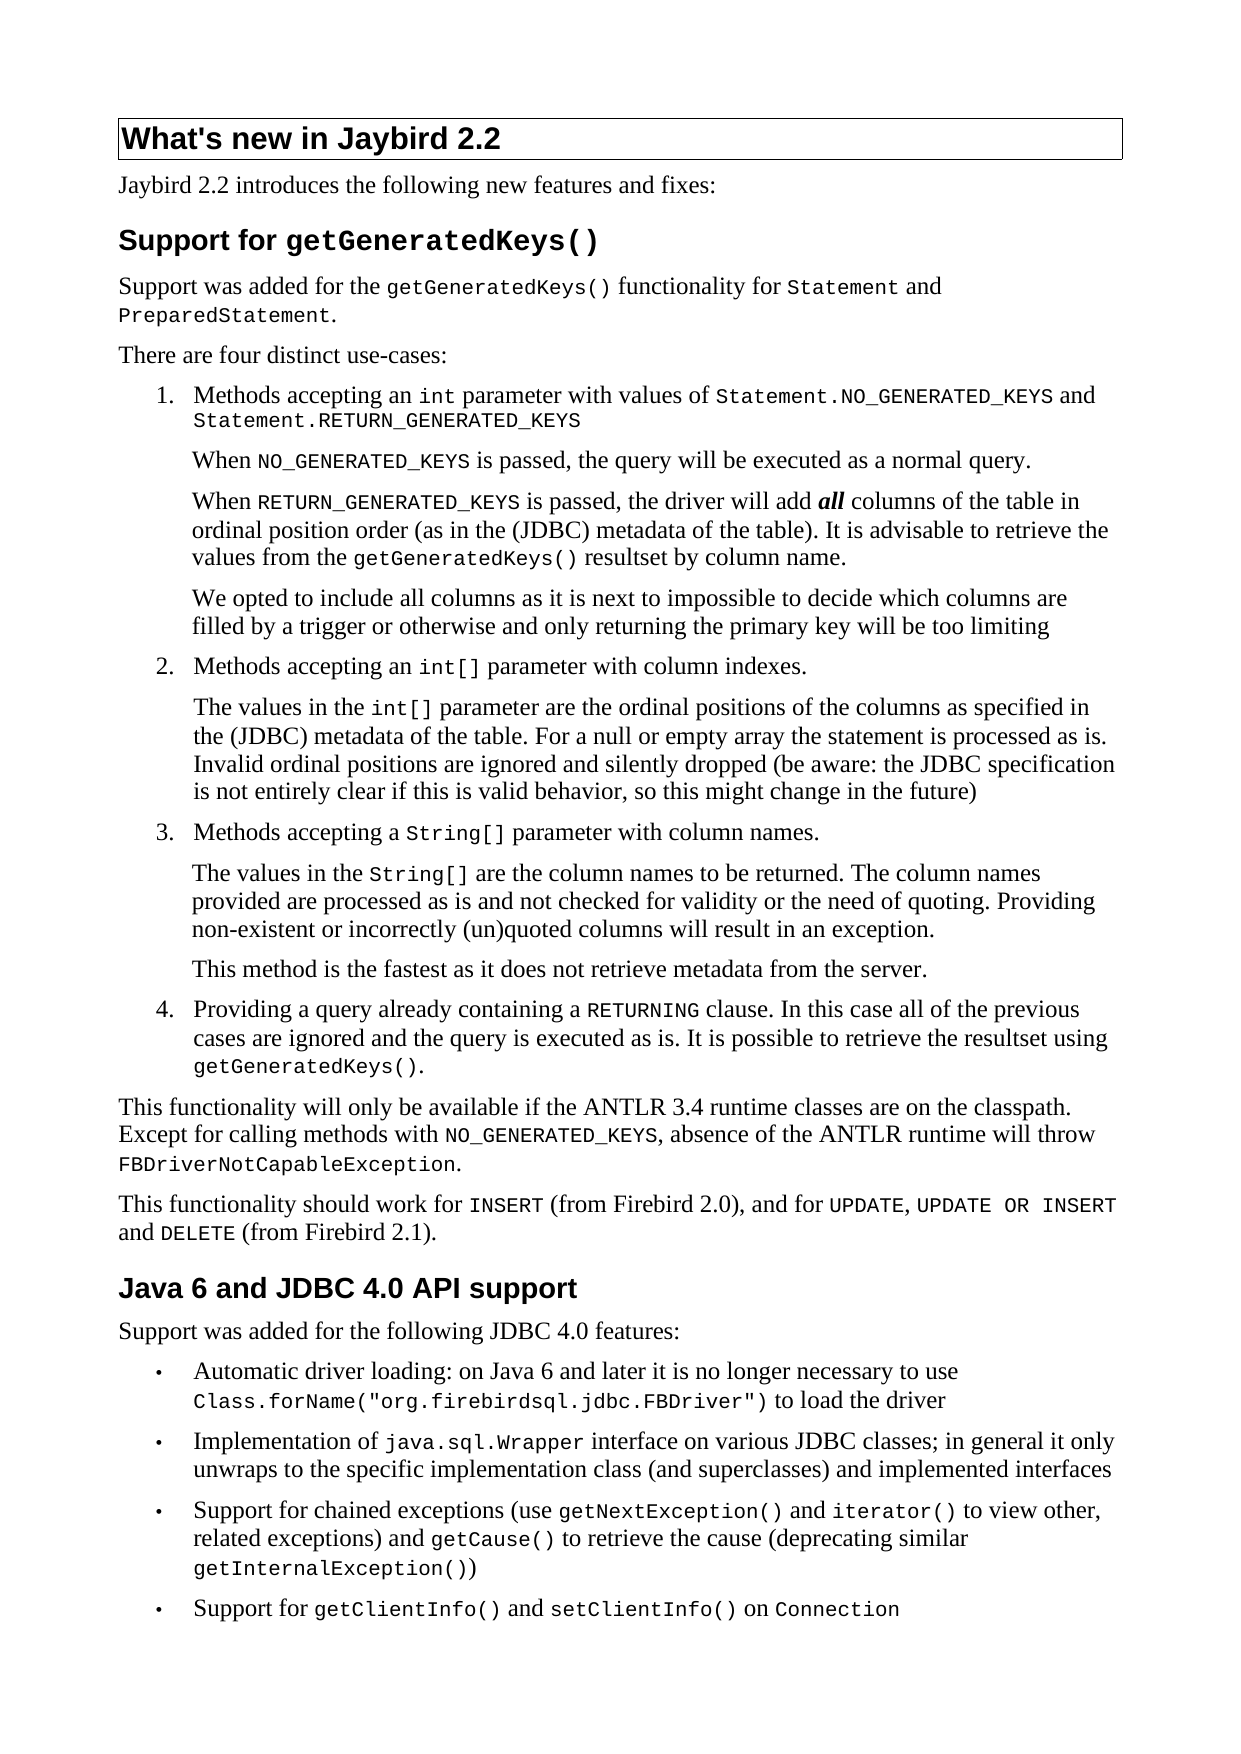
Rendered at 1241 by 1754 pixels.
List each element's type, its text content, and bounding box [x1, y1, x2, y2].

text Jaybird 2.2 introduces the following new features and fixes: [118, 171, 1122, 199]
list Implementation of java.sql.Wrapper interface on various JDBC classes; in general it only unwraps to the specific implementation class (and superclasses) and implemented interfaces [156, 1427, 1122, 1483]
list Automatic driver loading: on Java 6 and later it is no longer necessary to use Class.forName("org.firebirdsql.jdbc.FBDriver") to load the driver [156, 1357, 1122, 1414]
text This functionality should work for INSERT (from Firebird 2.0), and for UPDATE, UPDATE OR INSERT and DELETE (from Firebird 2.1). [118, 1190, 1122, 1247]
text This method is the fastest as it does not retrieve metadata from the server. [192, 955, 1122, 983]
text Support was added for the following JDBC 4.0 features: [118, 1317, 1122, 1345]
subtitle What's new in Jaybird 2.2 [119, 119, 1122, 159]
text The values in the String[] are the column names to be returned. The column names provided are processed as is and not checked for validity or the need of quoting. Providing non-existent or incorrectly (un)quoted columns will result in an exception. [192, 859, 1122, 943]
text The values in the int[] parameter are the ordinal positions of the columns as specified in the (JDBC) metadata of the table. For a null or empty array the statement is processed as is. Invalid ordinal positions are ignored and silently dropped (be aware: the JDBC specification is not entirely clear if this is valid behavior, so this might change in the future) [193, 693, 1122, 805]
list Support for getClientInfo() and setClientInfo() on Connection [156, 1594, 1122, 1622]
text When NO_GENERATED_KEYS is passed, the query will be executed as a normal query. [192, 446, 1122, 475]
text When RETURN_GENERATED_KEYS is passed, the driver will add all columns of the table in ordinal position order (as in the (JDBC) metadata of the table). It is advisable to retrieve the values from the getGeneratedKeys() resultset by column name. [192, 487, 1122, 572]
text Support was added for the getGeneratedKeys() functionality for Statement and PreparedStatement. [118, 272, 1122, 329]
list Methods accepting an int parameter with values of Statement.NO_GENERATED_KEYS and Statement.RETURN_GENERATED_KEYS [156, 382, 1122, 434]
list Support for chained exceptions (use getNextException() and iterator() to view other, related exceptions) and getCause() to retrieve the cause (deprecating similar getInternalException()) [156, 1496, 1122, 1581]
subtitle Support for getGeneratedKeys() [118, 224, 1122, 259]
subtitle Java 6 and JDBC 4.0 API support [118, 1272, 1122, 1305]
text There are four distinct use-cases: [118, 341, 1122, 369]
text This functionality will only be available if the ANTLR 3.4 runtime classes are on the classpath. Except for calling methods with NO_GENERATED_KEYS, absence of the ANTLR runtime will throw FBDriverNotCapableException. [118, 1093, 1122, 1177]
list Methods accepting a String[] parameter with column names. [156, 818, 1122, 846]
text We opted to include all columns as it is next to impossible to decide which columns are filled by a trigger or otherwise and only returning the primary key will be too limiting [192, 584, 1122, 640]
list Methods accepting an int[] parameter with column indexes. [156, 652, 1122, 681]
list Providing a query already containing a RETURNING clause. In this case all of the previous cases are ignored and the query is executed as is. It is possible to retrieve the resultset using getGeneratedKeys(). [156, 995, 1122, 1080]
